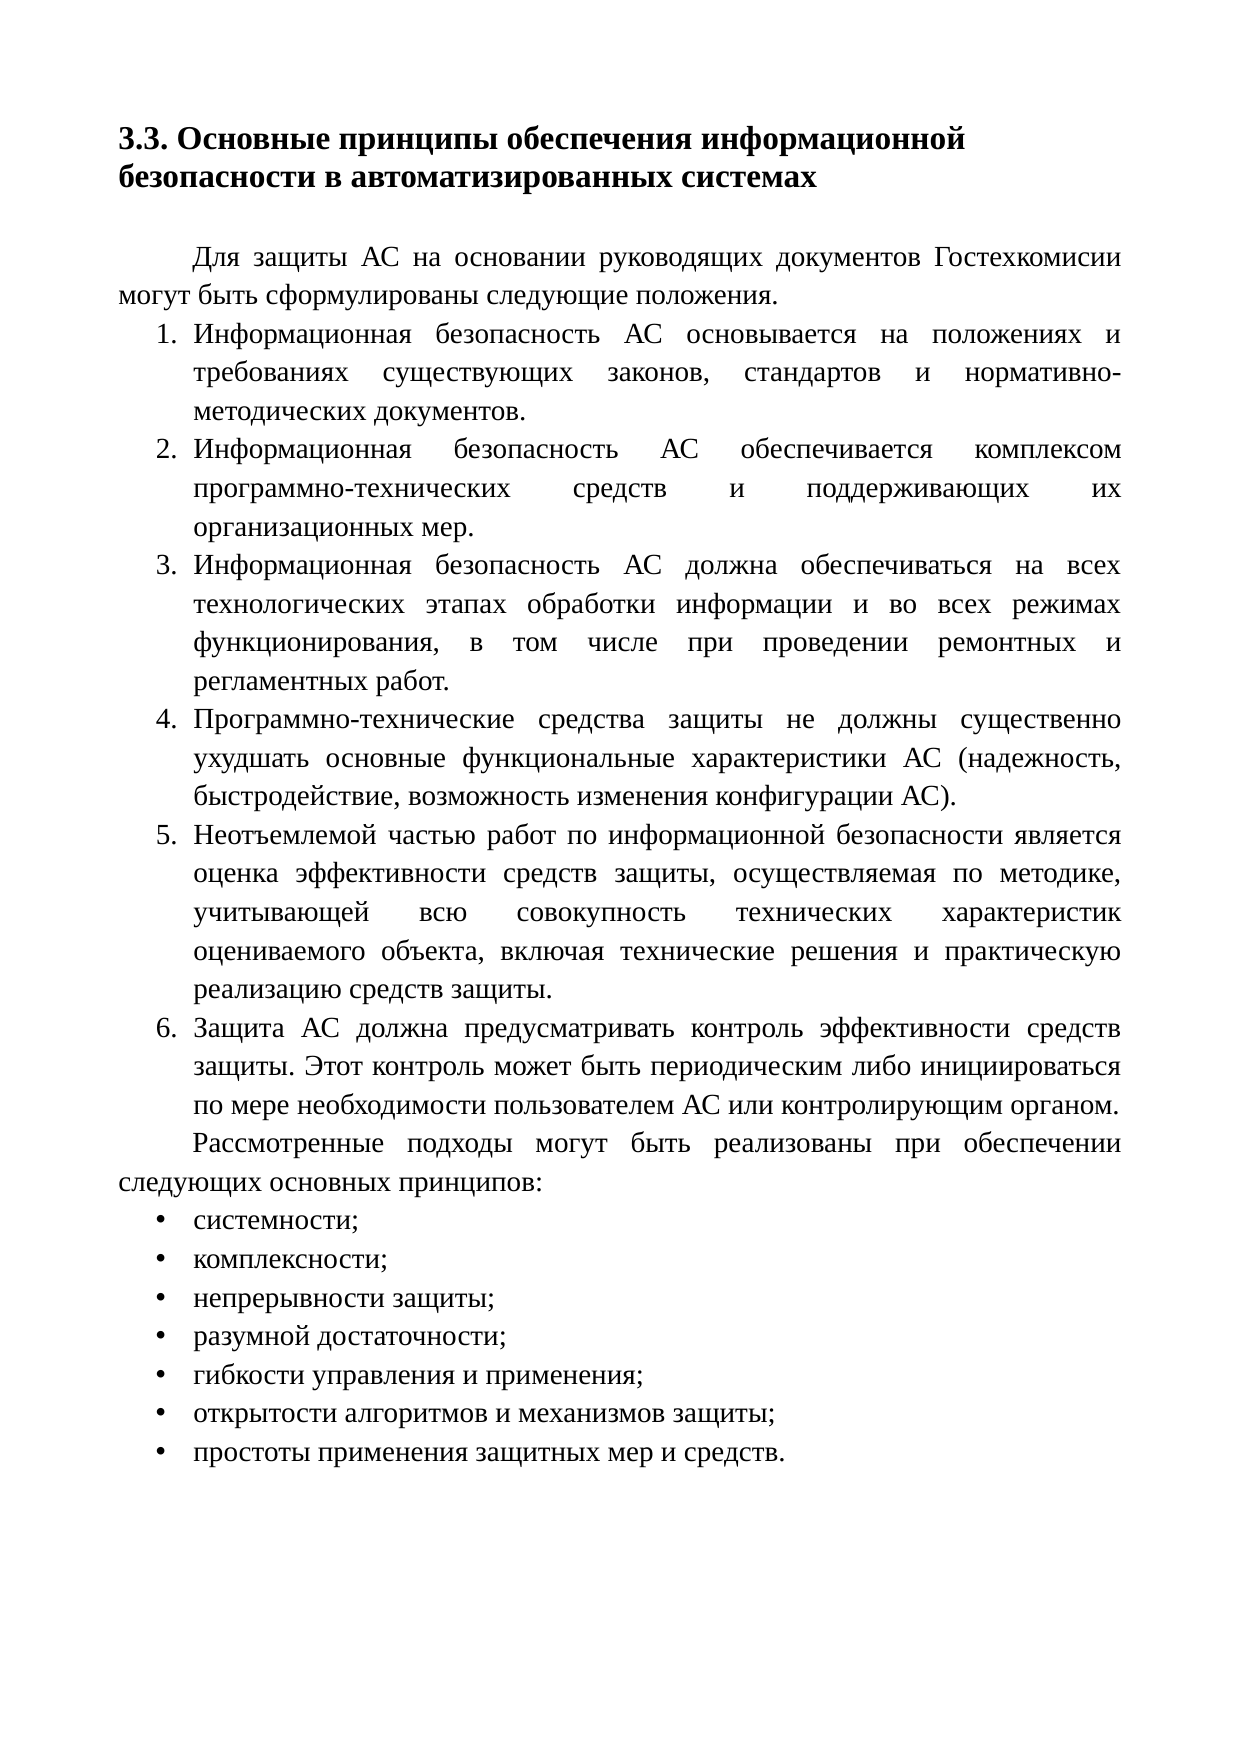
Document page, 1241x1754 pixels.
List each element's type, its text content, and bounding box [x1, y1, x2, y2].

list Защита АС должна предусматривать контроль эффективности средств защиты. Этот контроль может быть периодическим либо инициироваться по мере необходимости пользователем АС или контролирующим органом. [156, 1010, 1122, 1120]
list Информационная безопасность АС основывается на положениях и требованиях существующих законов, стандартов и нормативно-методических документов. [156, 316, 1122, 427]
text Рассмотренные подходы могут быть реализованы при обеспечении следующих основных принципов: [118, 1125, 1122, 1197]
list комплексности; [156, 1241, 1122, 1275]
list открытости алгоритмов и механизмов защиты; [156, 1396, 1122, 1429]
list разумной достаточности; [156, 1318, 1122, 1352]
list Программно-технические средства защиты не должны существенно ухудшать основные функциональные характеристики АС (надежность, быстродействие, возможность изменения конфигурации АС). [156, 701, 1122, 812]
subtitle 3.3. Основные принципы обеспечения информационной безопасности в автоматизированных системах [118, 118, 1122, 195]
text Для защиты АС на основании руководящих документов Гостехкомисии могут быть сформулированы следующие положения. [118, 239, 1122, 311]
list Информационная безопасность АС обеспечивается комплексом программно-технических средств и поддерживающих их организационных мер. [156, 432, 1122, 542]
list Информационная безопасность АС должна обеспечиваться на всех технологических этапах обработки информации и во всех режимах функционирования, в том числе при проведении ремонтных и регламентных работ. [156, 547, 1122, 696]
list Неотъемлемой частью работ по информационной безопасности является оценка эффективности средств защиты, осуществляемая по методике, учитывающей всю совокупность технических характеристик оцениваемого объекта, включая технические решения и практическую реализацию средств защиты. [156, 817, 1122, 1005]
list простоты применения защитных мер и средств. [156, 1434, 1122, 1468]
list системности; [156, 1202, 1122, 1236]
list непрерывности защиты; [156, 1280, 1122, 1313]
list гибкости управления и применения; [156, 1357, 1122, 1391]
